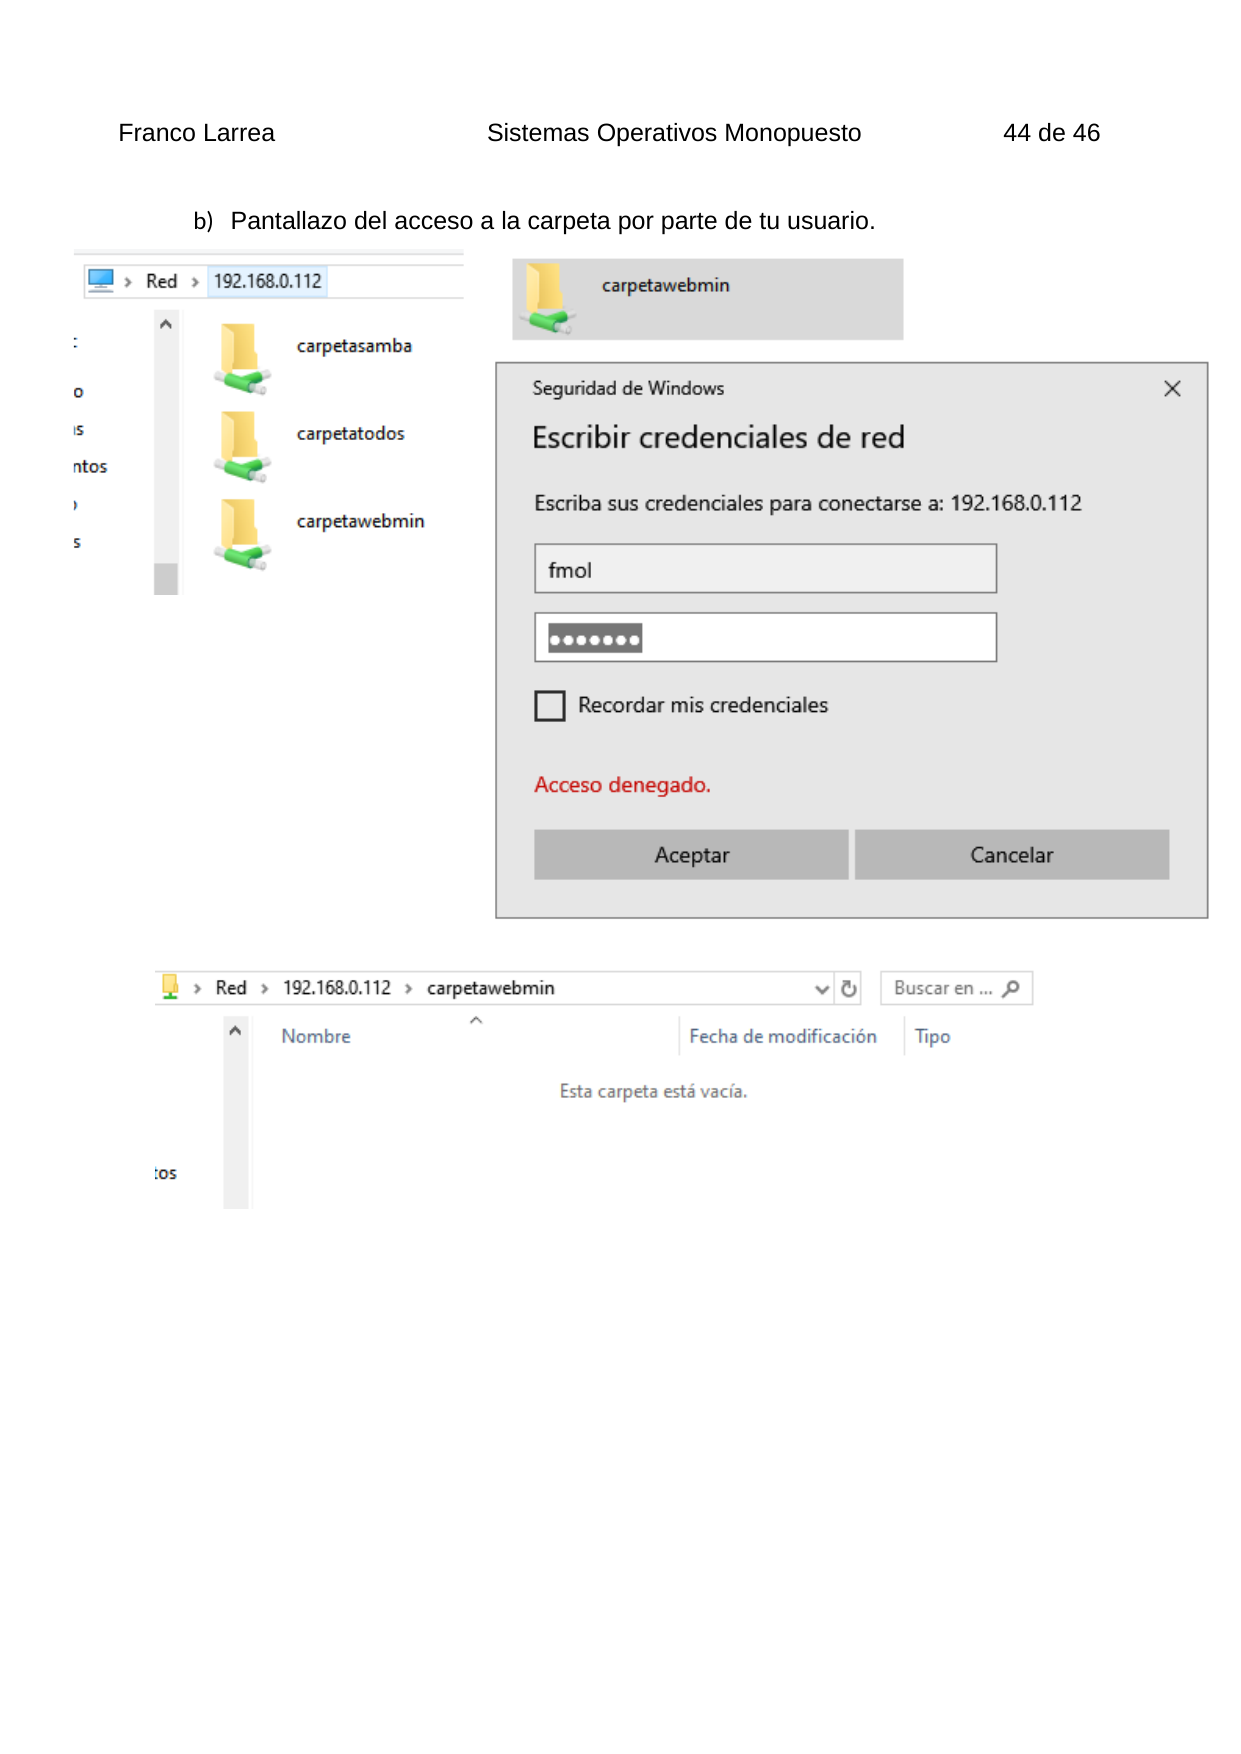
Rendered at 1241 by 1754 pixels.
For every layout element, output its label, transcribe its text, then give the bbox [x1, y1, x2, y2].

picture [155, 968, 1040, 1209]
picture [494, 248, 1226, 930]
picture [73, 249, 464, 595]
list Pantallazo del acceso a la carpeta por parte de tu usuario. [193, 205, 1122, 236]
